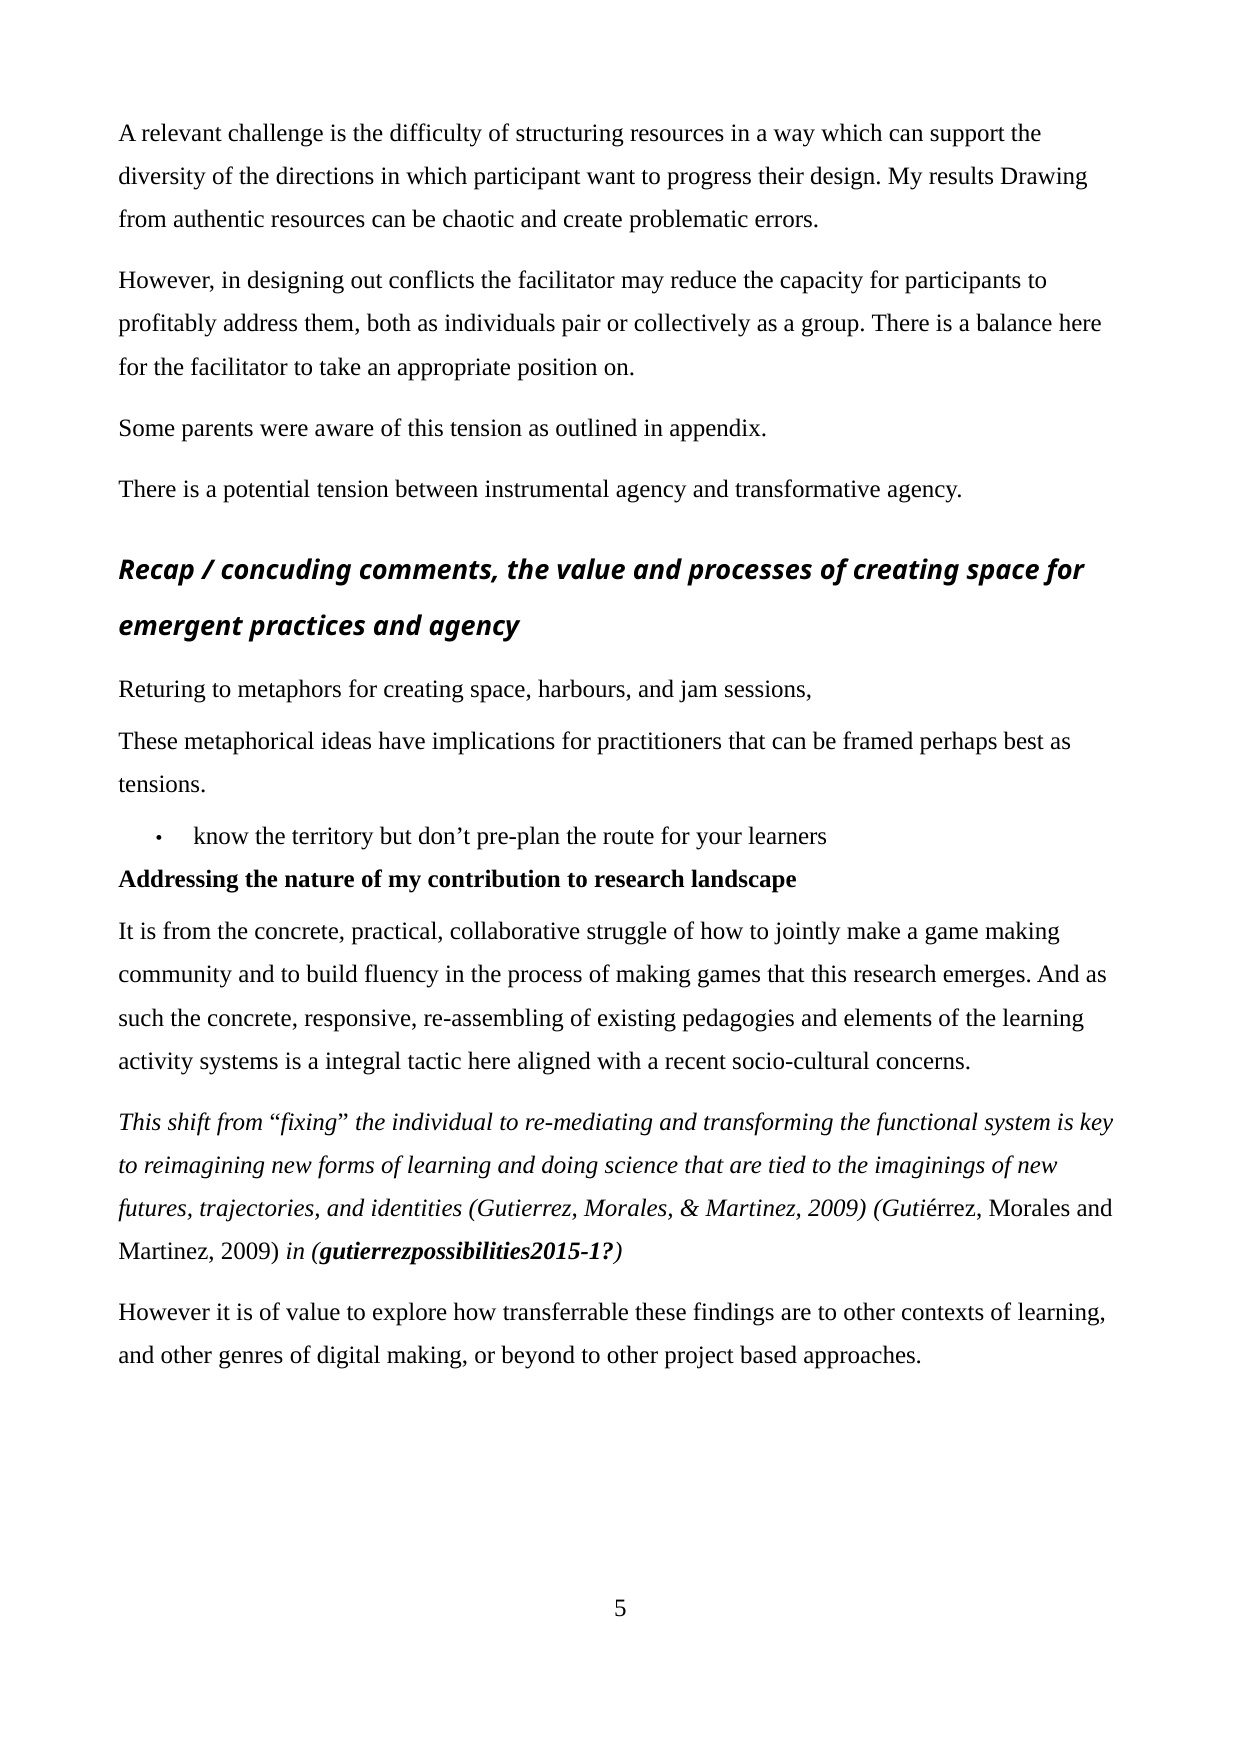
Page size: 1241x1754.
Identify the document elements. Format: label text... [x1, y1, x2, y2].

text Addressing the nature of my contribution to research landscape [118, 864, 1122, 893]
text Some parents were aware of this tension as outlined in appendix. [118, 413, 1122, 441]
text It is from the concrete, practical, collaborative struggle of how to jointly make a game making community and to build fluency in the process of making games that this research emerges. And as such the concrete, responsive, re-assembling of existing pedagogies and elements of the learning activity systems is a integral tactic here aligned with a recent socio-cultural concerns. [118, 916, 1122, 1074]
text However, in designing out conflicts the facilitator may reduce the capacity for participants to profitably address them, both as individuals pair or collectively as a group. There is a balance here for the facilitator to take an appropriate position on. [118, 265, 1122, 380]
subtitle Recap / concuding comments, the value and processes of creating space for emergent practices and agency [118, 551, 1122, 643]
text A relevant challenge is the difficulty of structuring resources in a way which can support the diversity of the directions in which participant want to progress their design. My results Drawing from authentic resources can be chaotic and create problematic errors. [118, 118, 1122, 233]
text There is a potential tension between instrumental agency and transformative agency. [118, 474, 1122, 502]
text Returing to metaphors for creating space, harbours, and jam sessions, [118, 674, 1122, 703]
text This shift from “fixing” the individual to re-mediating and transforming the functional system is key to reimagining new forms of learning and doing science that are tied to the imaginings of new futures, trajectories, and identities (Gutierrez, Morales, & Martinez, 2009) (Gutiérrez, Morales and Martinez, 2009) in (gutierrezpossibilities2015-1?) [118, 1107, 1122, 1265]
list know the territory but don’t pre-plan the route for your learners [156, 821, 1122, 850]
text However it is of value to explore how transferrable these findings are to other contexts of learning, and other genres of digital making, or beyond to other project based approaches. [118, 1297, 1122, 1369]
text These metaphorical ideas have implications for practitioners that can be framed perhaps best as tensions. [118, 726, 1122, 798]
